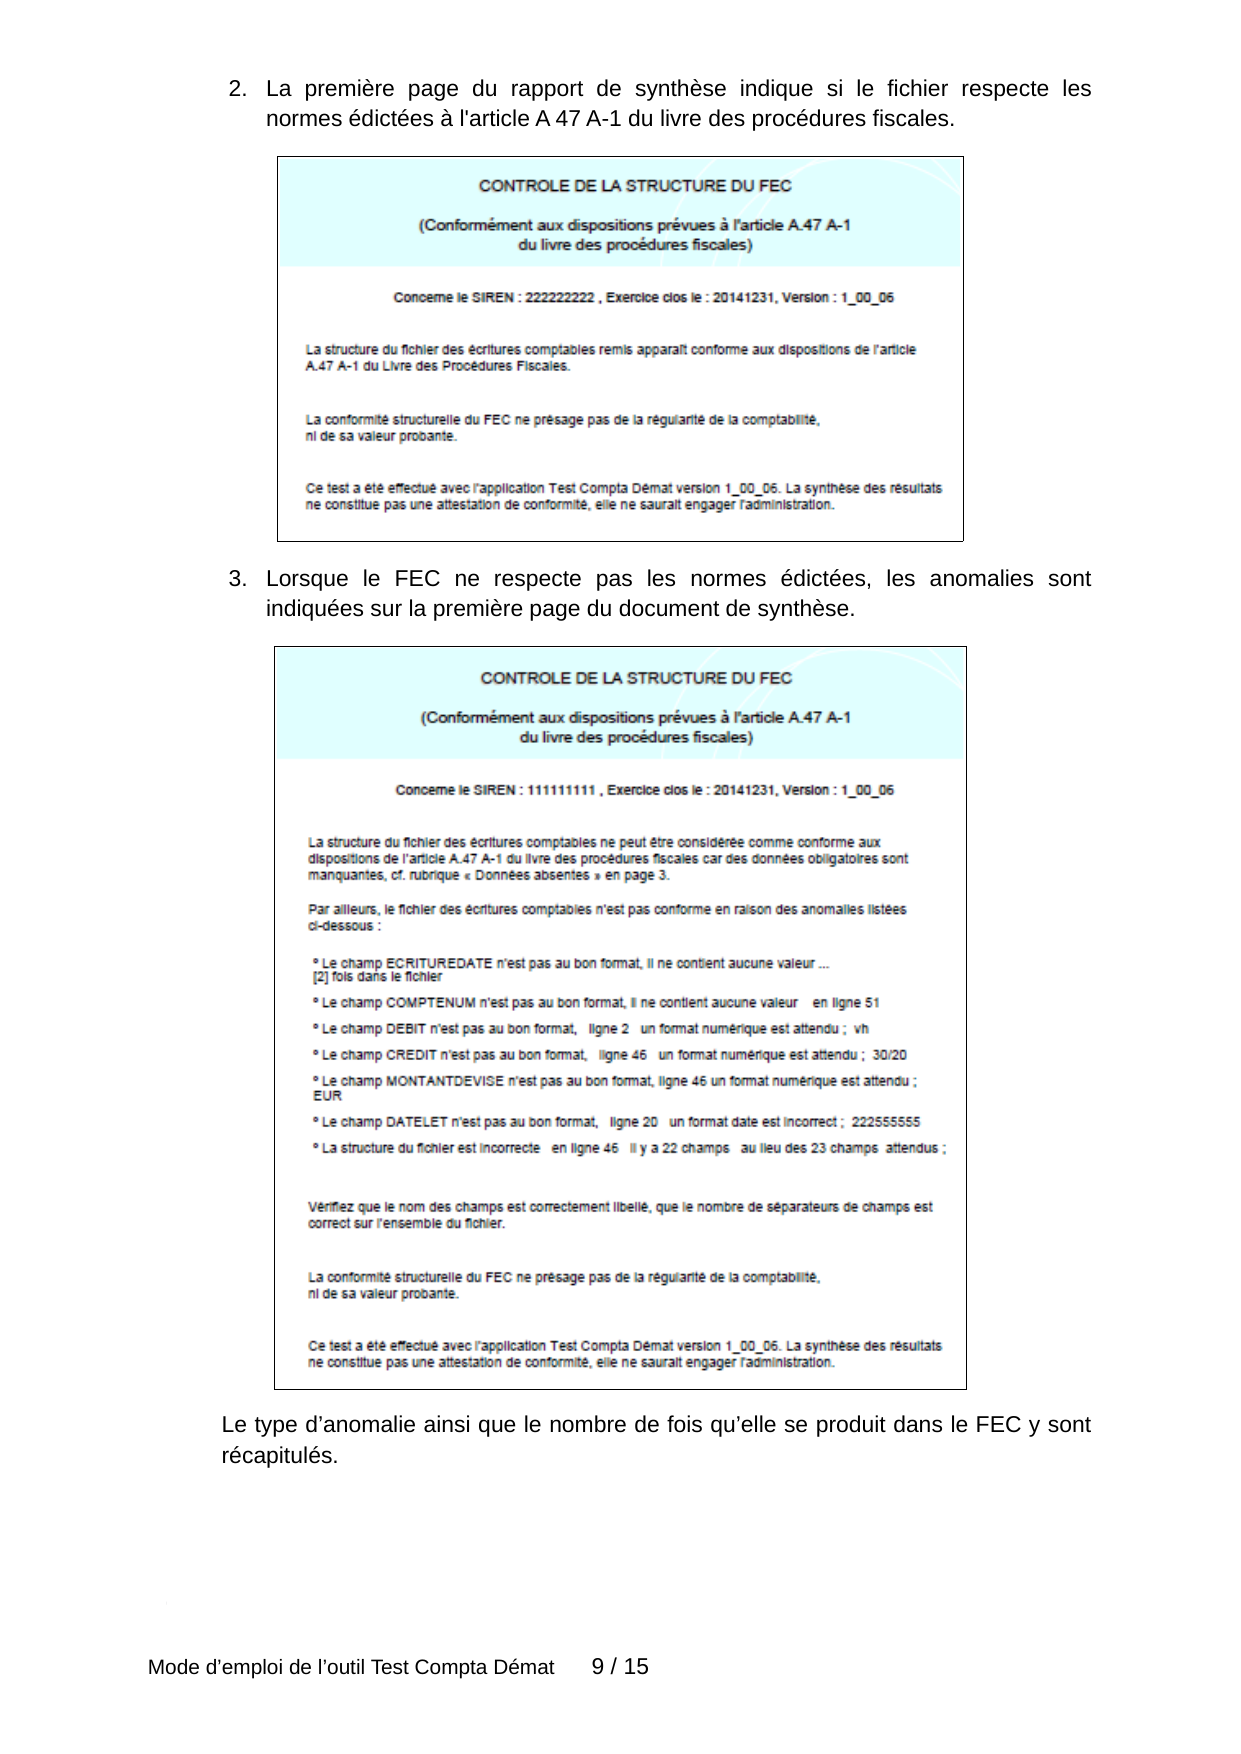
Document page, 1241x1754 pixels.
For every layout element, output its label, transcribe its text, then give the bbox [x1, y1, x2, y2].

list Lorsque le FEC ne respecte pas les normes édictées, les anomalies sont indiquées sur la première page du document de synthèse. [228, 564, 1093, 621]
text Le type d’anomalie ainsi que le nombre de fois qu’elle se produit dans le FEC y sont récapitulés. [221, 1411, 1093, 1468]
list La première page du rapport de synthèse indique si le fichier respecte les normes édictées à l'article A 47 A-1 du livre des procédures fiscales. [228, 75, 1093, 132]
picture [276, 648, 964, 1387]
picture [280, 159, 961, 539]
